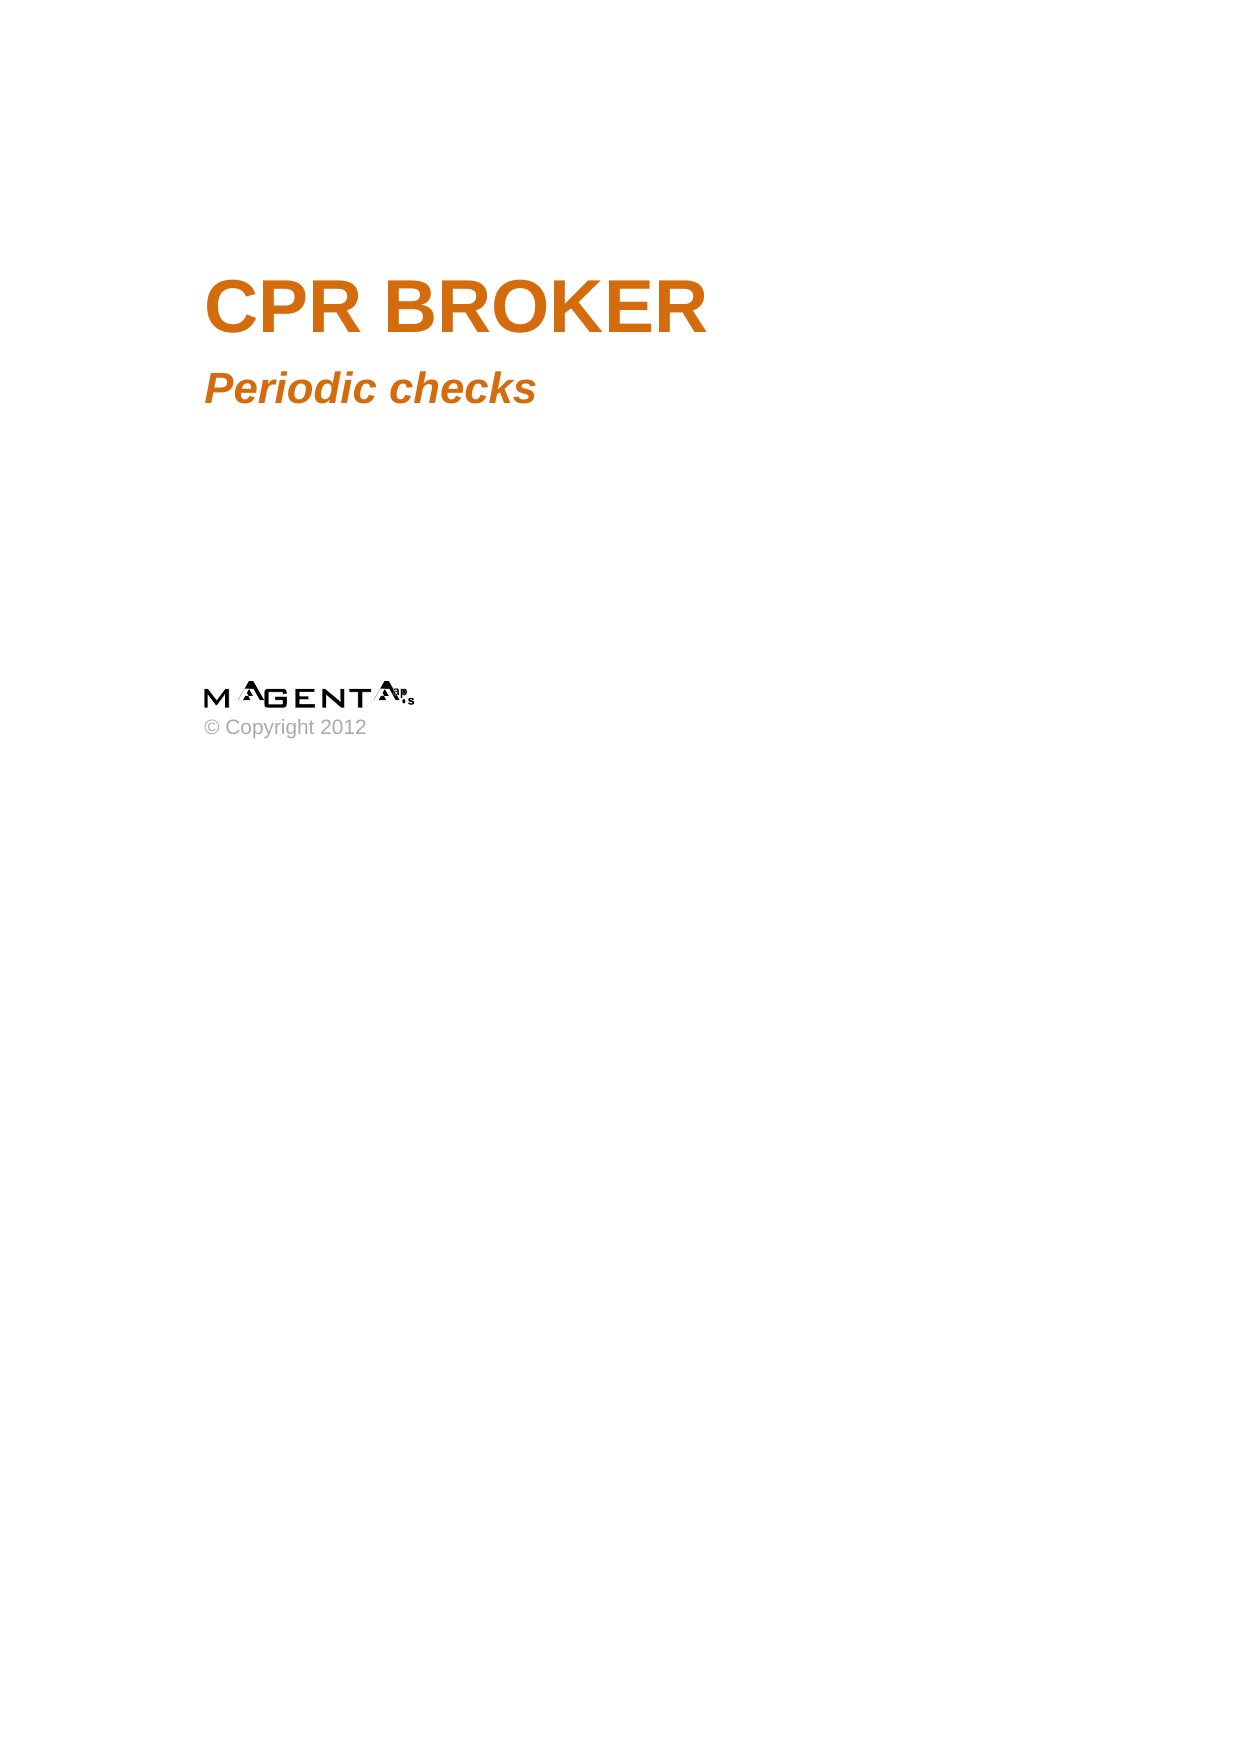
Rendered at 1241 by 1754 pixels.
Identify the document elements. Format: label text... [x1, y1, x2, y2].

subtitle Periodic checks [204, 363, 1036, 413]
text © Copyright 2012 [204, 715, 1036, 739]
title CPR Broker [204, 262, 1036, 348]
